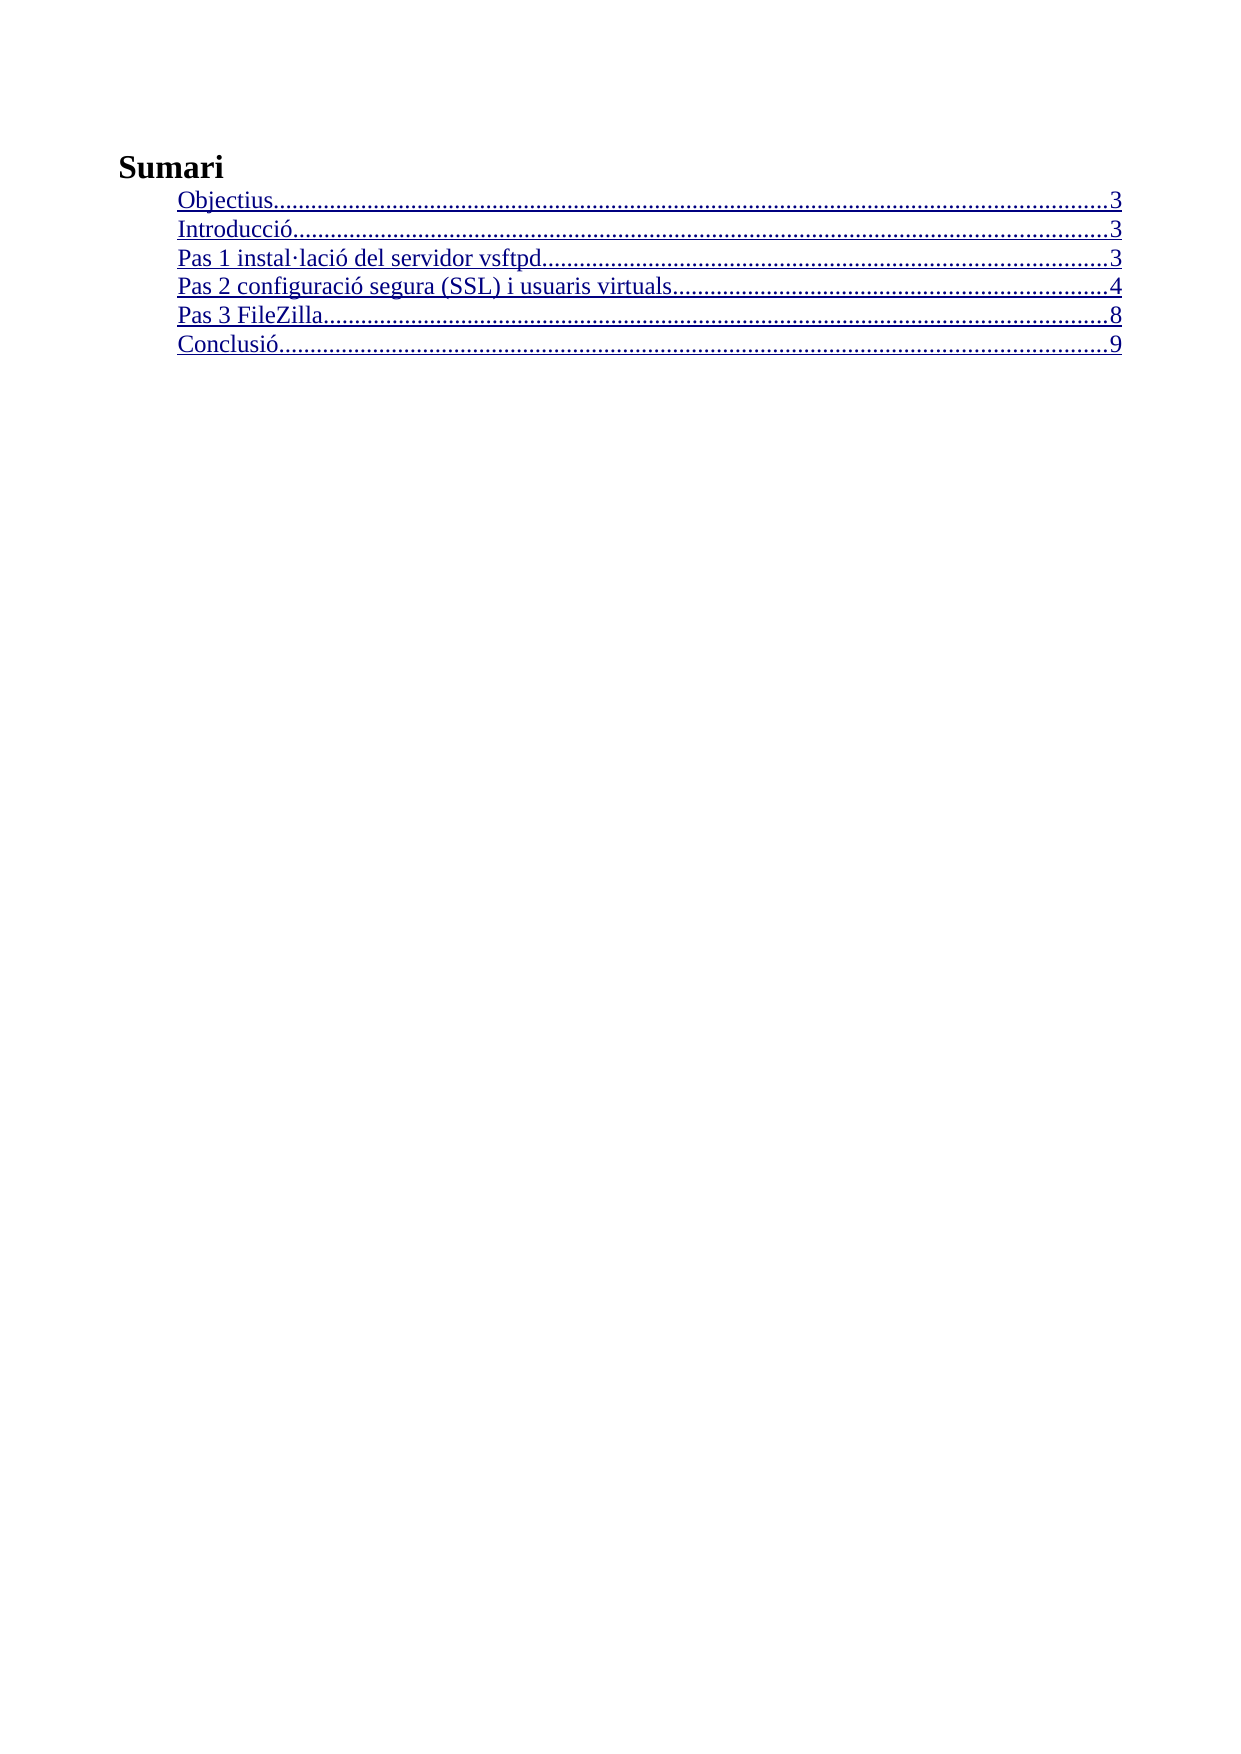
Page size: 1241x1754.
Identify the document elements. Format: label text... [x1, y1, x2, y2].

text Pas 2 configuració segura (SSL) i usuaris virtuals 4 [177, 271, 1122, 296]
text Pas 1 instal·lació del servidor vsftpd 3 [177, 243, 1122, 268]
text Introducció 3 [177, 214, 1122, 239]
subtitle Sumari [118, 147, 1122, 185]
text Conclusió 9 [177, 329, 1122, 354]
text Objectius 3 [177, 185, 1122, 210]
text Pas 3 FileZilla 8 [177, 300, 1122, 325]
